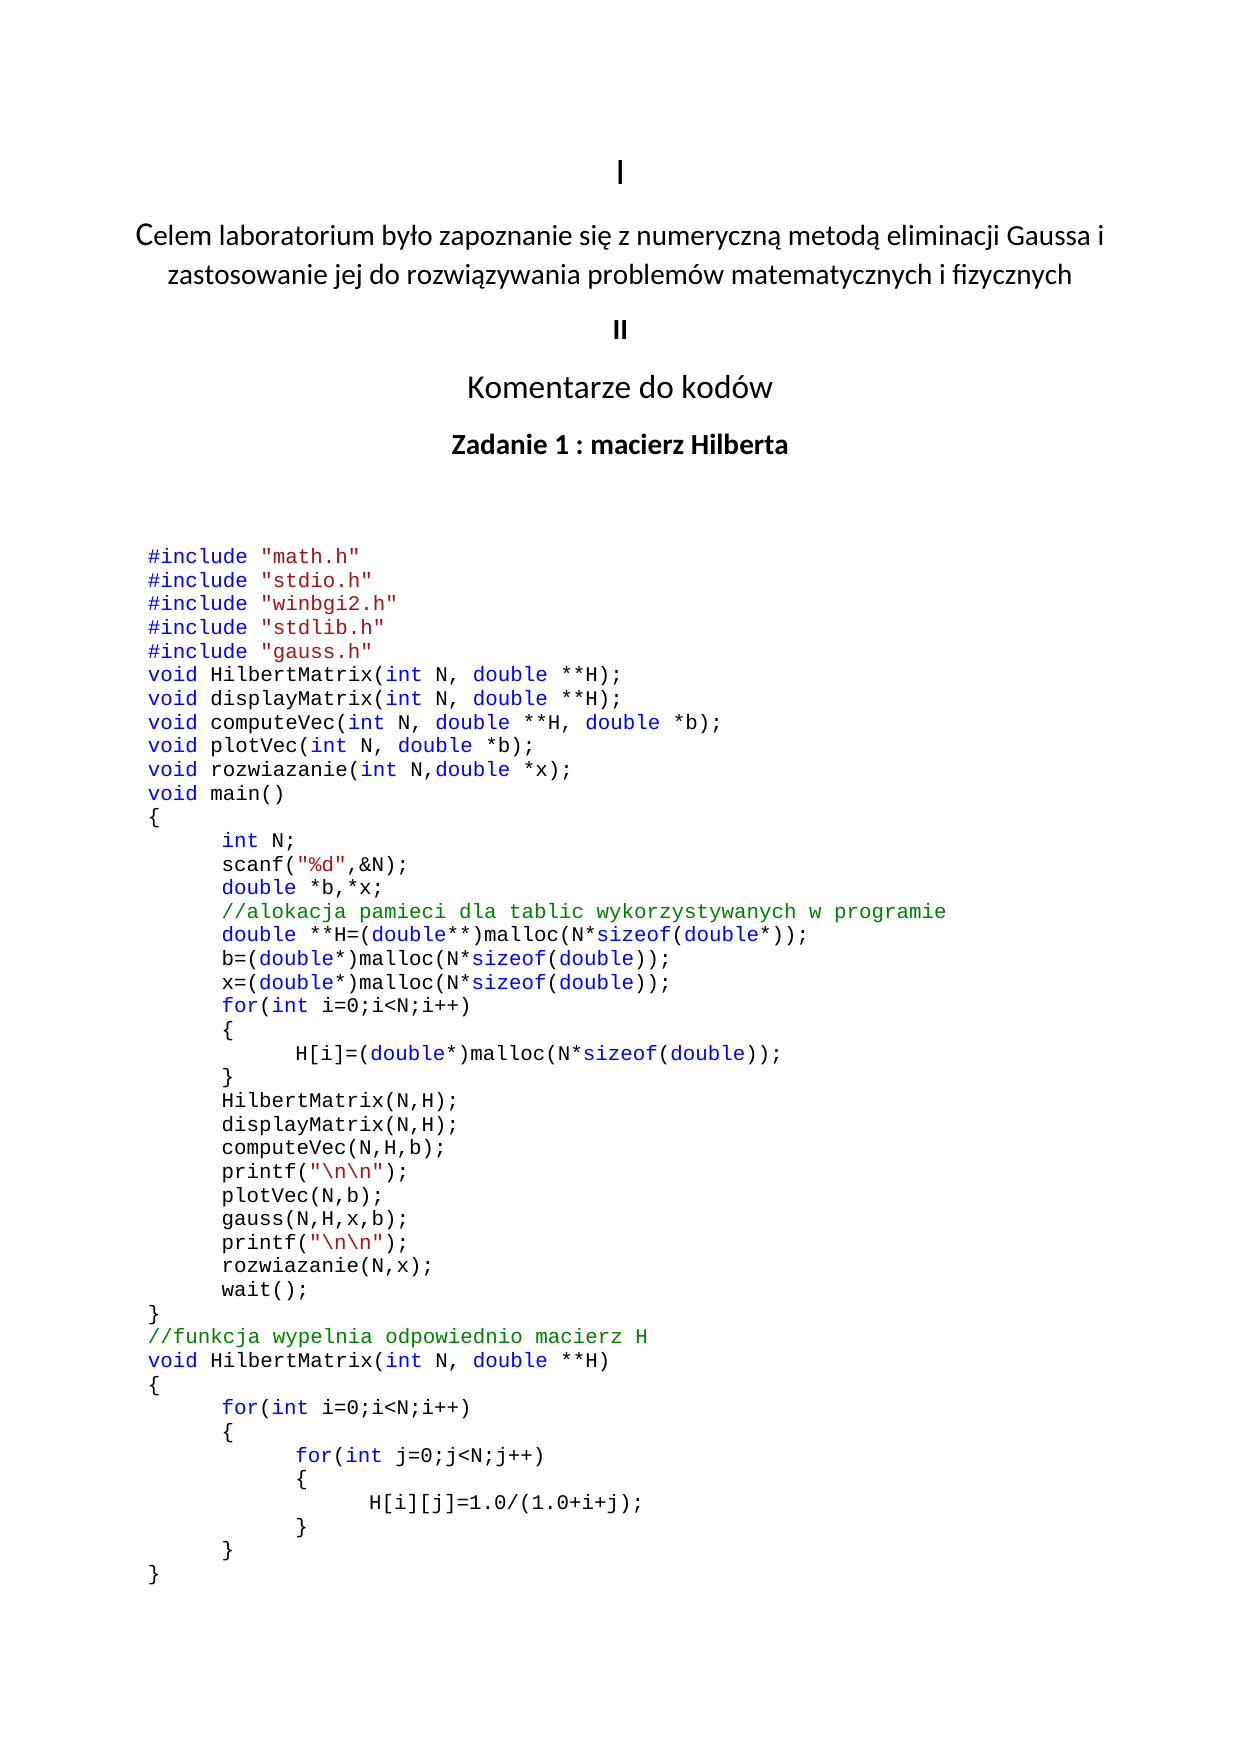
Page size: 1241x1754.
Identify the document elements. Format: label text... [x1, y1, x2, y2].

text void computeVec(int N, double **H, double *b); [148, 712, 1093, 735]
text Celem laboratorium było zapoznanie się z numeryczną metodą eliminacji Gaussa i zastosowanie jej do rozwiązywania problemów matematycznych i fizycznych [88, 213, 1152, 292]
text } [148, 1303, 1093, 1326]
text void main() [148, 783, 1093, 806]
text #include "math.h" [148, 546, 1093, 570]
text void displayMatrix(int N, double **H); [148, 688, 1093, 712]
text void HilbertMatrix(int N, double **H) [148, 1350, 1093, 1374]
text I [88, 148, 1152, 193]
text II [88, 311, 1152, 347]
text { [148, 1019, 1093, 1043]
text b=(double*)malloc(N*sizeof(double)); [148, 948, 1093, 972]
text Zadanie 1 : macierz Hilberta [88, 426, 1152, 462]
text #include "stdio.h" [148, 570, 1093, 593]
text double **H=(double**)malloc(N*sizeof(double*)); [148, 924, 1093, 948]
text void rozwiazanie(int N,double *x); [148, 759, 1093, 783]
text } [148, 1516, 1093, 1539]
text //funkcja wypelnia odpowiednio macierz H [148, 1326, 1093, 1350]
text void HilbertMatrix(int N, double **H); [148, 664, 1093, 688]
text gauss(N,H,x,b); [148, 1208, 1093, 1232]
text computeVec(N,H,b); [148, 1137, 1093, 1161]
text HilbertMatrix(N,H); [148, 1090, 1093, 1114]
text displayMatrix(N,H); [148, 1114, 1093, 1137]
text void plotVec(int N, double *b); [148, 735, 1093, 759]
text scanf("%d",&N); [148, 853, 1093, 877]
text #include "stdlib.h" [148, 617, 1093, 641]
text for(int i=0;i<N;i++) [148, 995, 1093, 1019]
text //alokacja pamieci dla tablic wykorzystywanych w programie [148, 901, 1093, 924]
text for(int j=0;j<N;j++) [148, 1445, 1093, 1468]
text H[i]=(double*)malloc(N*sizeof(double)); [148, 1043, 1093, 1066]
text for(int i=0;i<N;i++) [148, 1397, 1093, 1421]
text x=(double*)malloc(N*sizeof(double)); [148, 972, 1093, 995]
text { [148, 1421, 1093, 1445]
text } [148, 1563, 1093, 1587]
text #include "gauss.h" [148, 641, 1093, 664]
text plotVec(N,b); [148, 1184, 1093, 1208]
text { [148, 1468, 1093, 1492]
text { [148, 1374, 1093, 1397]
text { [148, 806, 1093, 830]
text } [148, 1539, 1093, 1563]
text double *b,*x; [148, 877, 1093, 901]
text printf("\n\n"); [148, 1232, 1093, 1256]
text int N; [148, 830, 1093, 853]
text Komentarze do kodów [88, 366, 1152, 406]
text wait(); [148, 1279, 1093, 1303]
text H[i][j]=1.0/(1.0+i+j); [148, 1492, 1093, 1516]
text #include "winbgi2.h" [148, 593, 1093, 617]
text } [148, 1066, 1093, 1090]
text rozwiazanie(N,x); [148, 1256, 1093, 1279]
text printf("\n\n"); [148, 1161, 1093, 1184]
